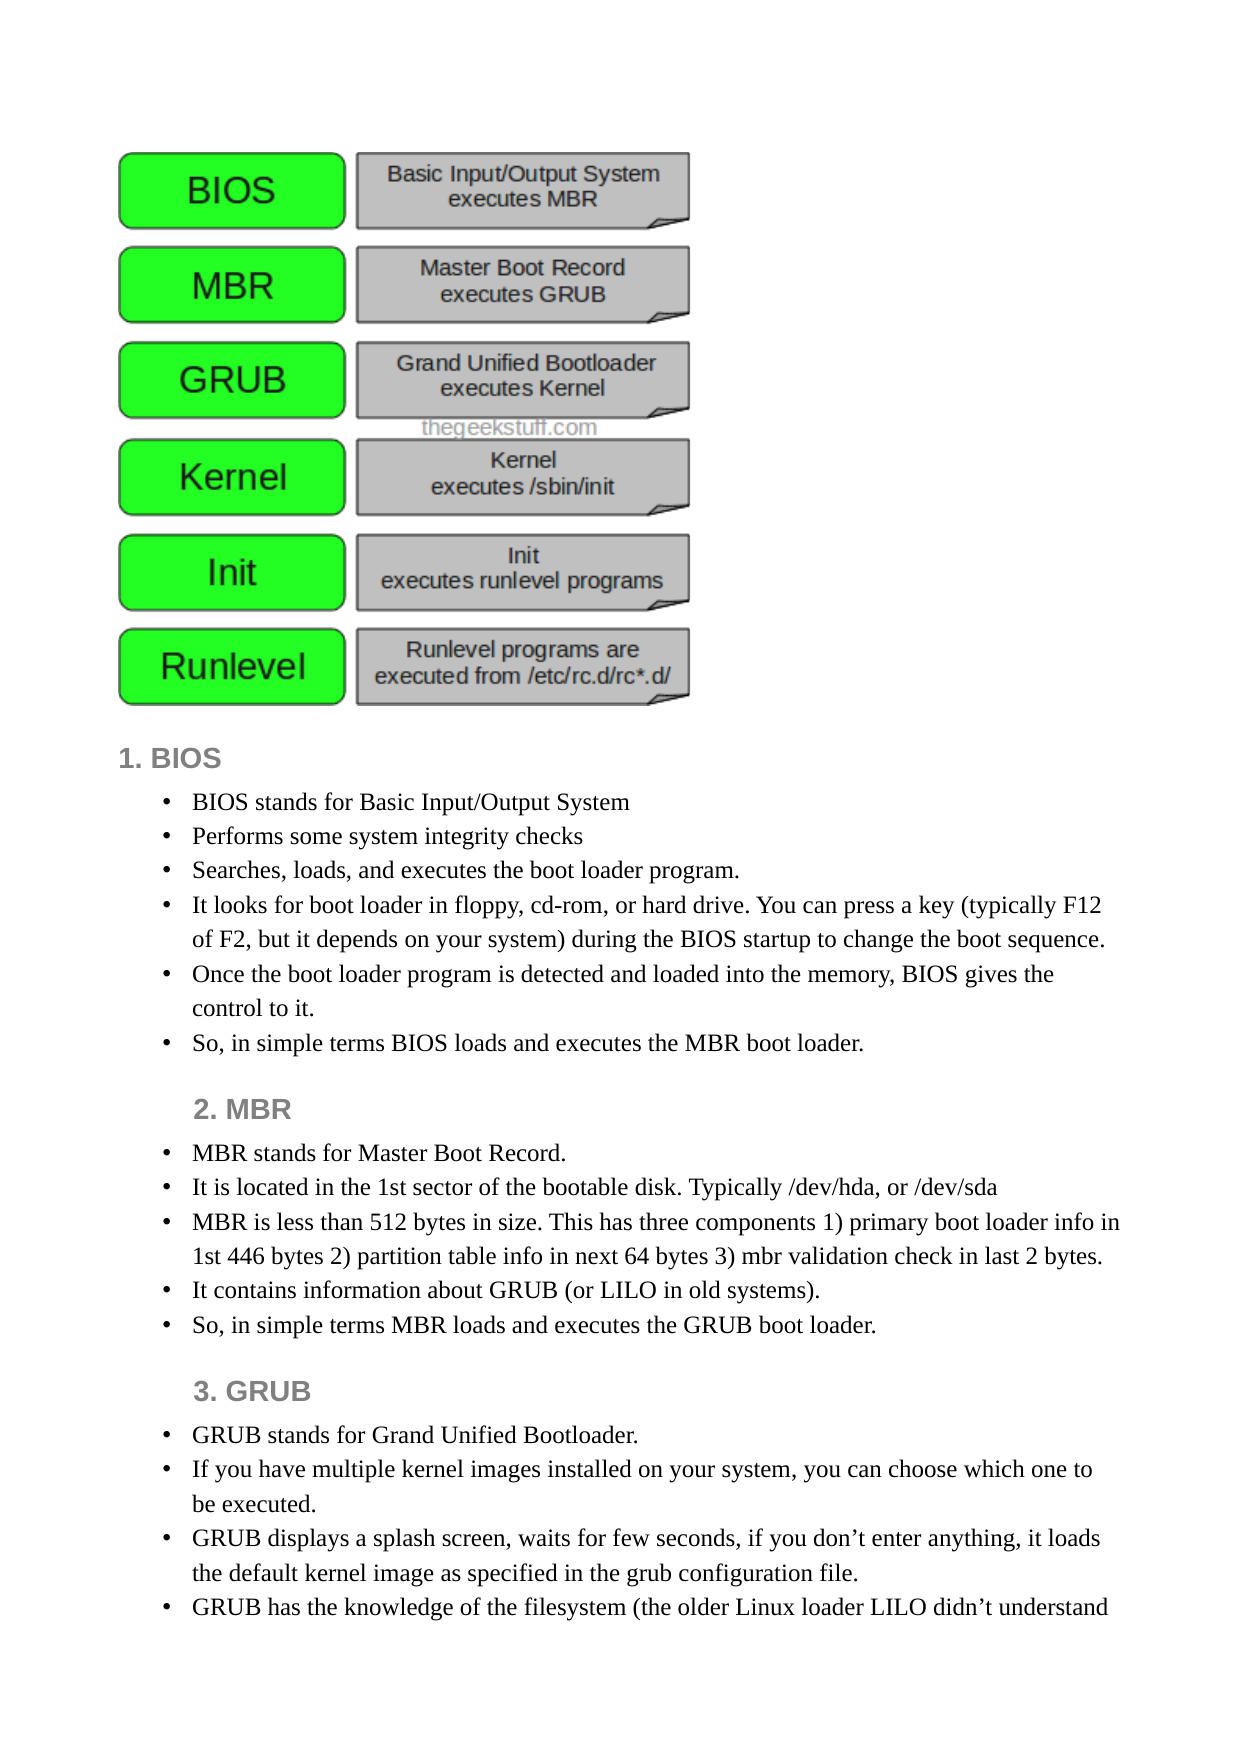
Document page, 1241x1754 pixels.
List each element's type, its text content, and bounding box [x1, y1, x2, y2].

list GRUB displays a splash screen, waits for few seconds, if you don’t enter anything, it loads the default kernel image as specified in the grub configuration file. [162, 1523, 1122, 1586]
list It is located in the 1st sector of the bootable disk. Typically /dev/hda, or /dev/sda [162, 1172, 1122, 1201]
subtitle 1. BIOS [118, 741, 1122, 774]
list GRUB stands for Grand Unified Bootloader. [162, 1420, 1122, 1448]
list It looks for boot loader in floppy, cd-rom, or hard drive. You can press a key (typically F12 of F2, but it depends on your system) during the BIOS startup to change the boot sequence. [162, 890, 1122, 953]
list BIOS stands for Basic Input/Output System [162, 787, 1122, 815]
list If you have multiple kernel images installed on your system, you can choose which one to be executed. [162, 1454, 1122, 1517]
subtitle 3. GRUB [118, 1374, 1122, 1407]
list MBR is less than 512 bytes in size. This has three components 1) primary boot loader info in 1st 446 bytes 2) partition table info in next 64 bytes 3) mbr validation check in last 2 bytes. [162, 1207, 1122, 1270]
list MBR stands for Master Boot Record. [162, 1138, 1122, 1166]
list GRUB has the knowledge of the filesystem (the older Linux loader LILO didn’t understand [162, 1592, 1122, 1621]
list Once the boot loader program is detected and loaded into the memory, BIOS gives the control to it. [162, 959, 1122, 1022]
text [118, 118, 1122, 706]
list So, in simple terms BIOS loads and executes the MBR boot loader. [162, 1028, 1122, 1057]
list Searches, loads, and executes the boot loader program. [162, 856, 1122, 884]
list So, in simple terms MBR loads and executes the GRUB boot loader. [162, 1310, 1122, 1339]
subtitle 2. MBR [118, 1092, 1122, 1125]
list It contains information about GRUB (or LILO in old systems). [162, 1276, 1122, 1304]
picture [118, 152, 690, 706]
list Performs some system integrity checks [162, 821, 1122, 850]
